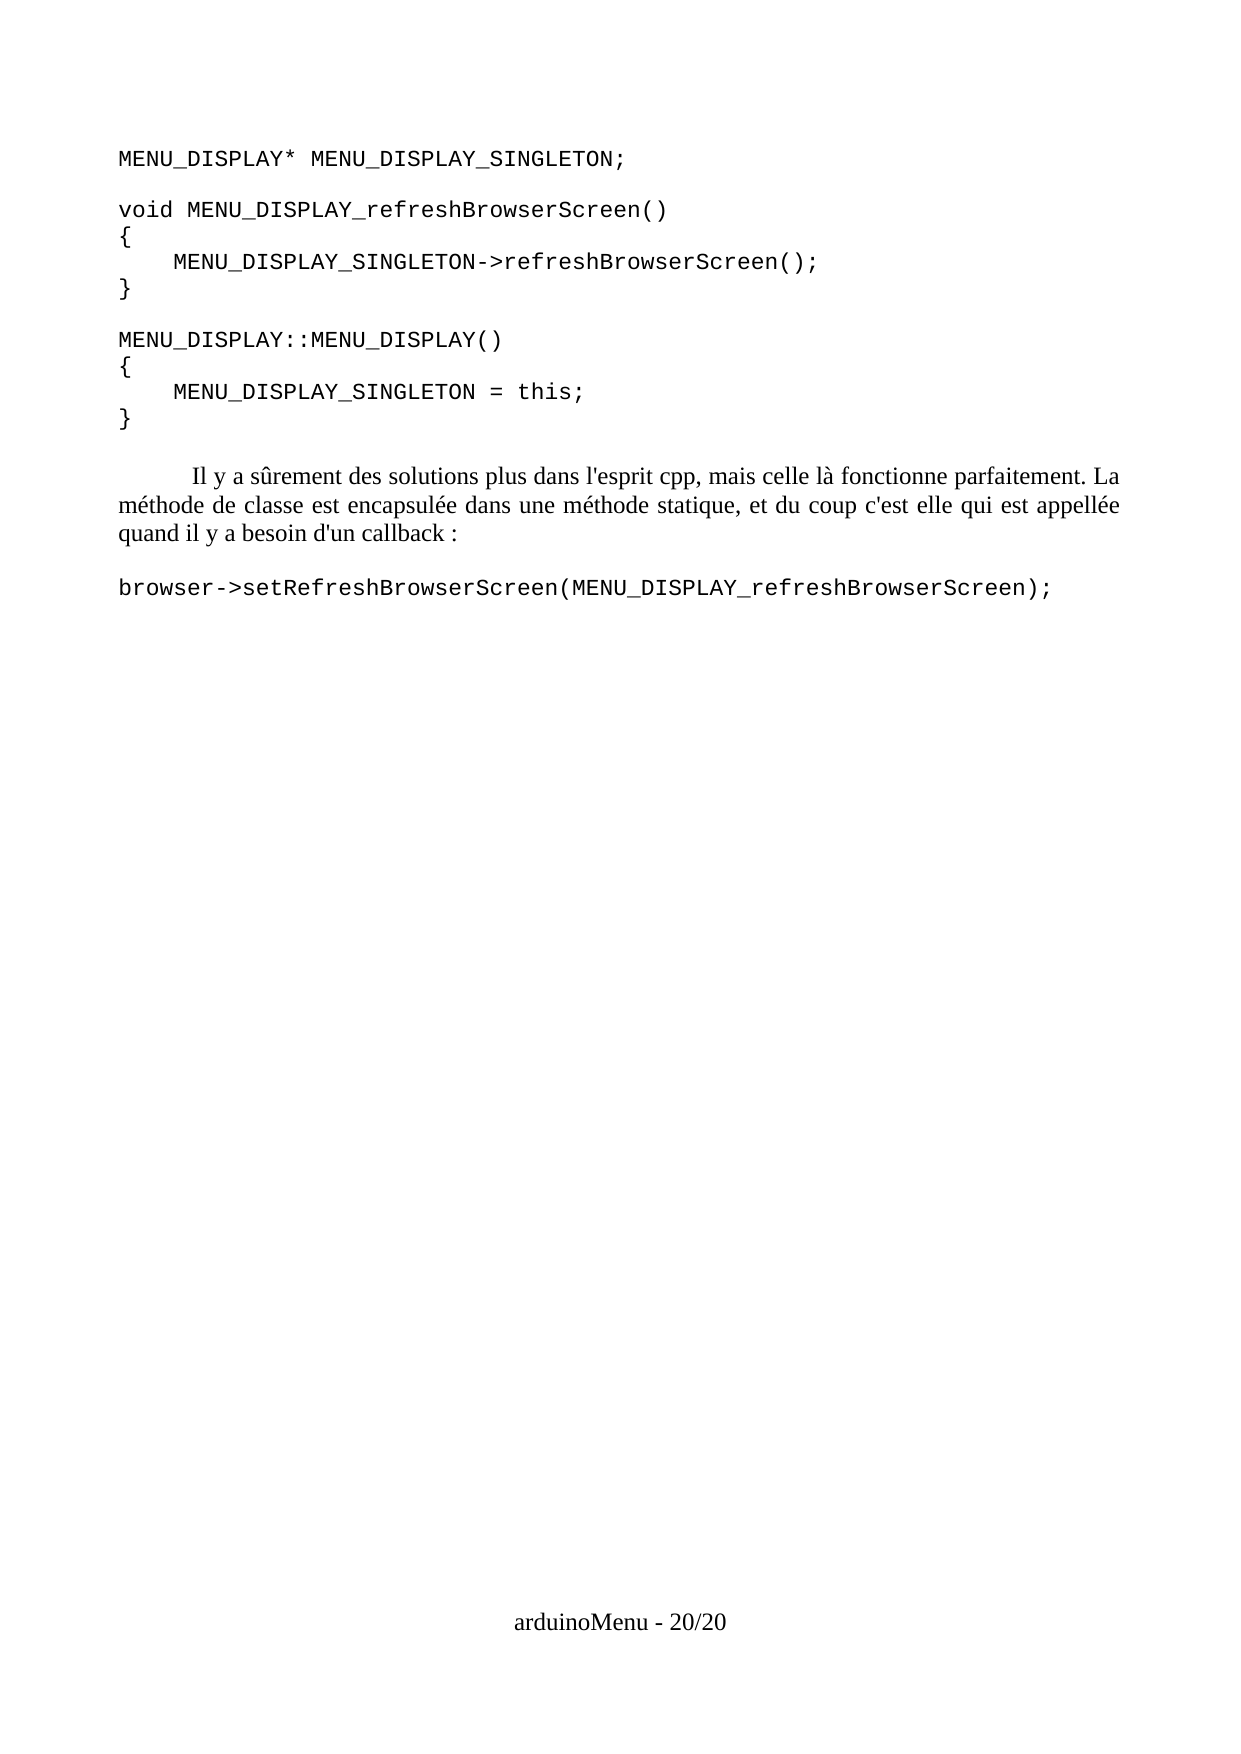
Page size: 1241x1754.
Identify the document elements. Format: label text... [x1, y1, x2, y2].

text void MENU_DISPLAY_refreshBrowserScreen() [118, 199, 1122, 225]
text { [118, 225, 1122, 251]
text browser->setRefreshBrowserScreen(MENU_DISPLAY_refreshBrowserScreen); [118, 576, 1122, 602]
text MENU_DISPLAY_SINGLETON->refreshBrowserScreen(); [118, 251, 1122, 277]
text MENU_DISPLAY::MENU_DISPLAY() [118, 328, 1122, 354]
text { [118, 354, 1122, 380]
text Il y a sûrement des solutions plus dans l'esprit cpp, mais celle là fonctionne parfaitement. La méthode de classe est encapsulée dans une méthode statique, et du coup c'est elle qui est appellée quand il y a besoin d'un callback : [118, 461, 1122, 547]
text } [118, 277, 1122, 302]
text MENU_DISPLAY_SINGLETON = this; [118, 380, 1122, 406]
text MENU_DISPLAY* MENU_DISPLAY_SINGLETON; [118, 147, 1122, 173]
text } [118, 406, 1122, 432]
